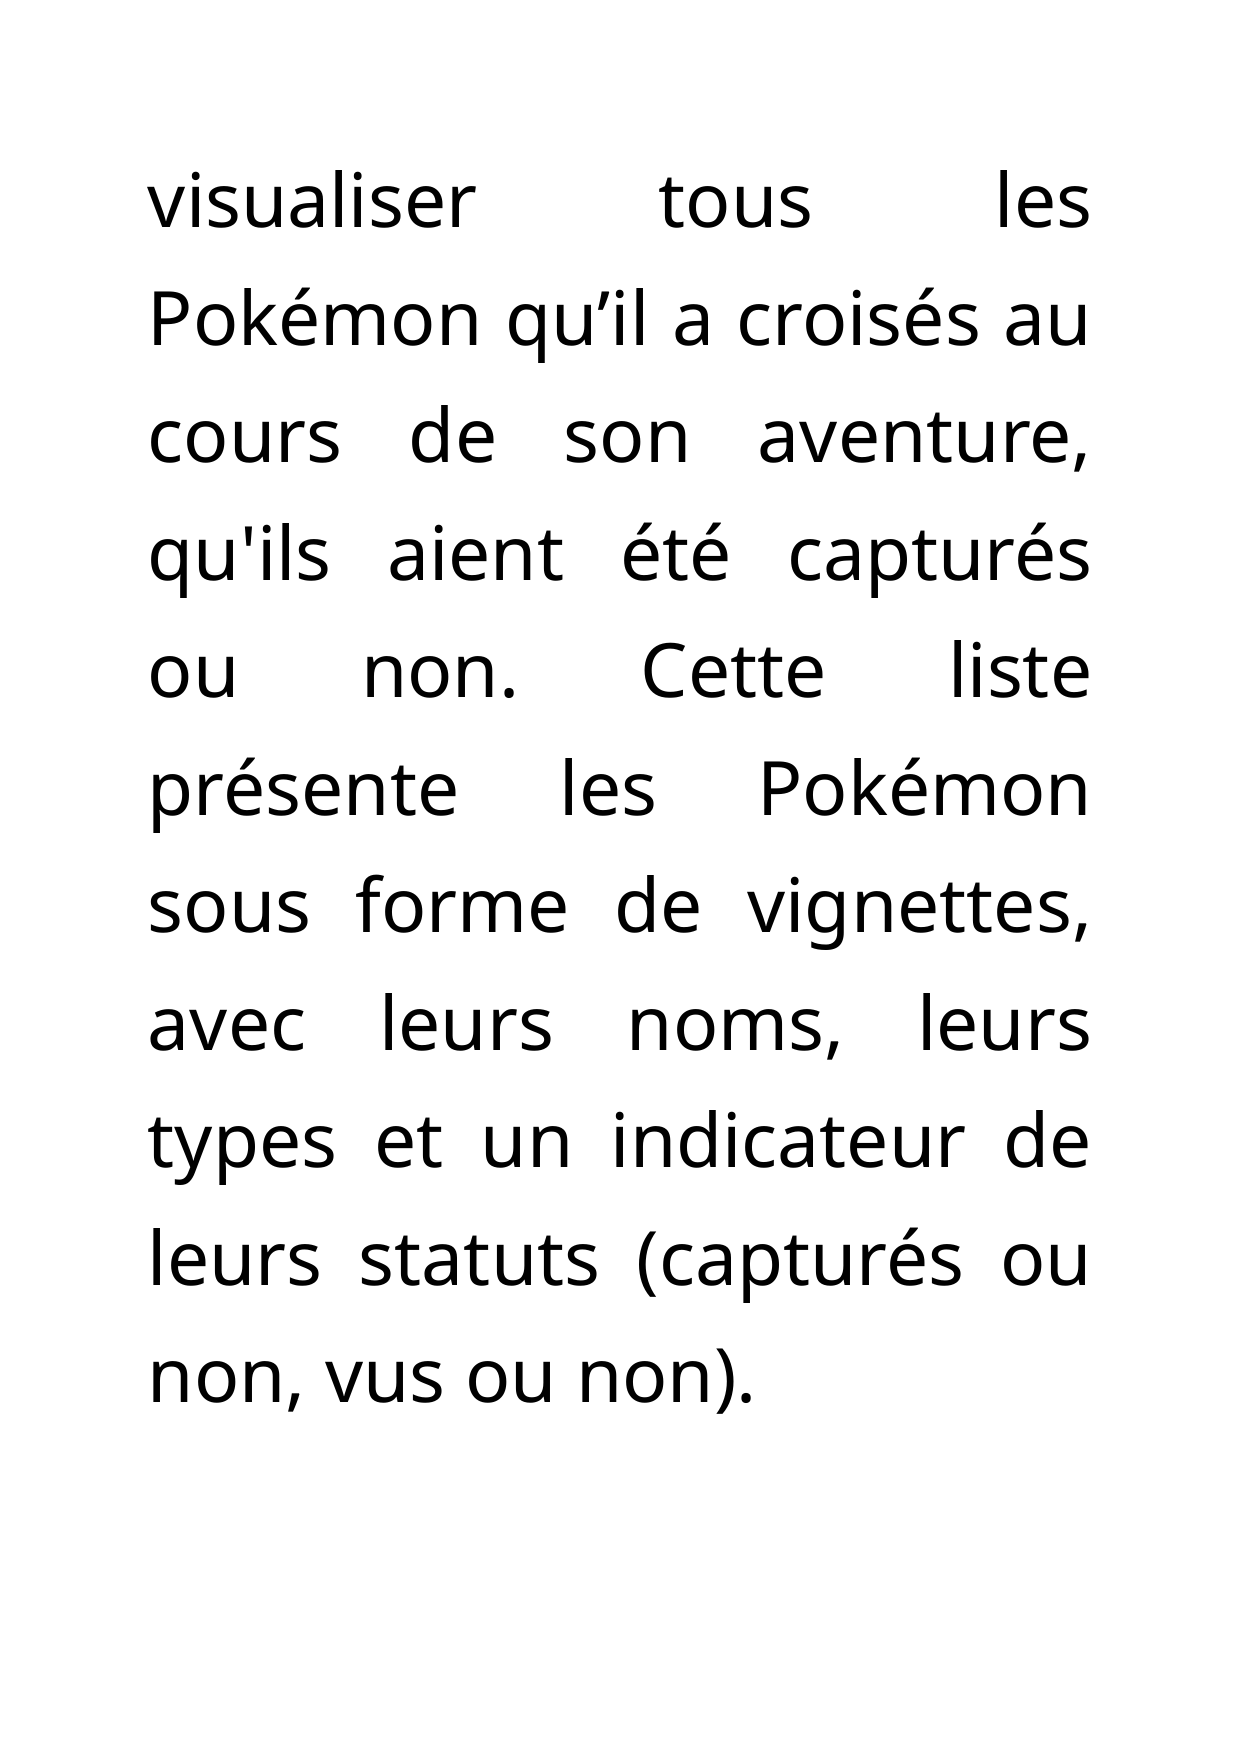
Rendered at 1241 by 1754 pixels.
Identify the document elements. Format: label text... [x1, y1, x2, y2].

text visualiser tous les Pokémon qu’il a croisés au cours de son aventure, qu'ils aient été capturés ou non. Cette liste présente les Pokémon sous forme de vignettes, avec leurs noms, leurs types et un indicateur de leurs statuts (capturés ou non, vus ou non). [148, 148, 1093, 1425]
